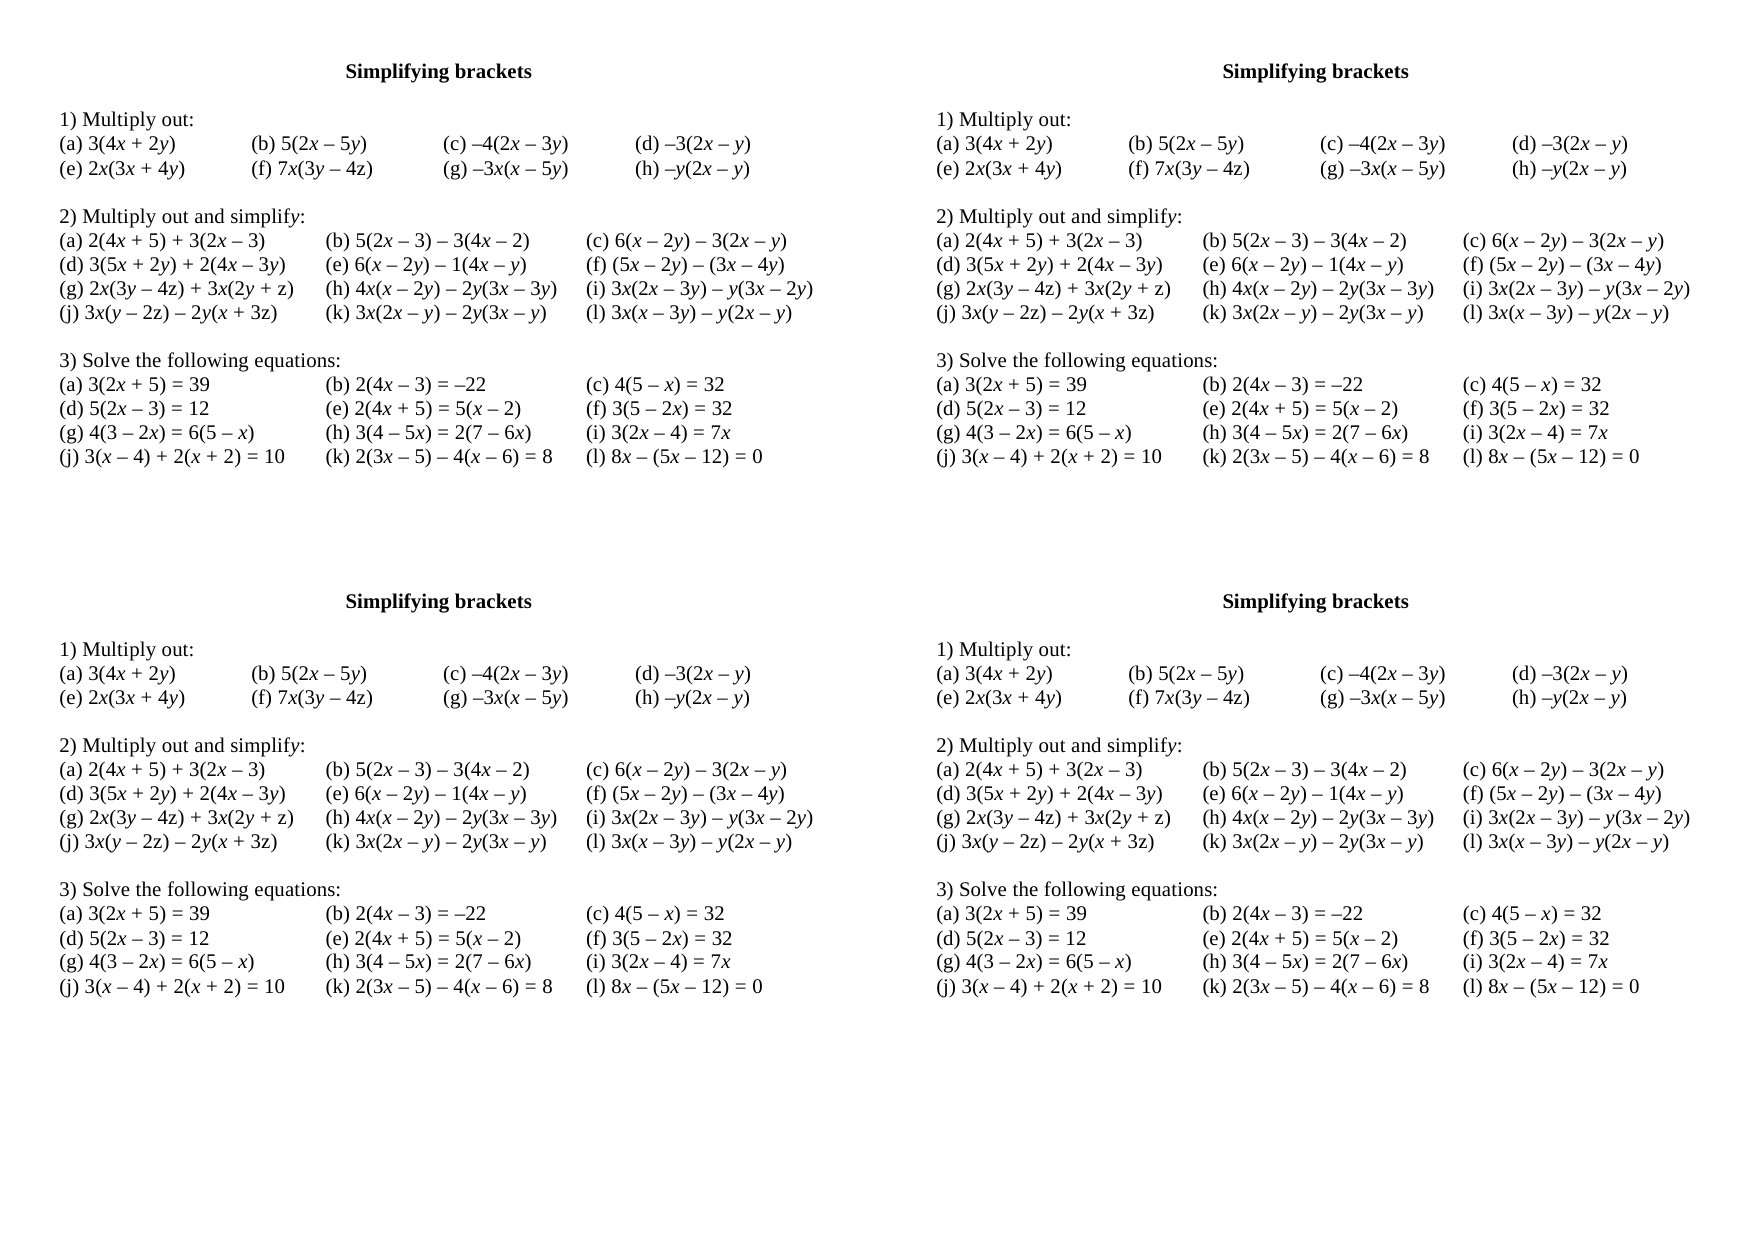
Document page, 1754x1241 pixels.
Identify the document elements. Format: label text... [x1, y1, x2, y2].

text (g) 4(3 – 2x) = 6(5 – x) (h) 3(4 – 5x) = 2(7 – 6x) (i) 3(2x – 4) = 7x [59, 420, 818, 444]
text (a) 3(2x + 5) = 39 (b) 2(4x – 3) = –22 (c) 4(5 – x) = 32 [59, 901, 818, 925]
text (j) 3(x – 4) + 2(x + 2) = 10 (k) 2(3x – 5) – 4(x – 6) = 8 (l) 8x – (5x – 12) = 0 [936, 444, 1695, 468]
text (d) 3(5x + 2y) + 2(4x – 3y) (e) 6(x – 2y) – 1(4x – y) (f) (5x – 2y) – (3x – 4y) [936, 252, 1695, 276]
text (j) 3(x – 4) + 2(x + 2) = 10 (k) 2(3x – 5) – 4(x – 6) = 8 (l) 8x – (5x – 12) = 0 [59, 444, 818, 468]
text 2) Multiply out and simplify: [936, 733, 1695, 757]
text (d) 5(2x – 3) = 12 (e) 2(4x + 5) = 5(x – 2) (f) 3(5 – 2x) = 32 [59, 925, 818, 949]
text 1) Multiply out: [59, 637, 818, 661]
text (a) 2(4x + 5) + 3(2x – 3) (b) 5(2x – 3) – 3(4x – 2) (c) 6(x – 2y) – 3(2x – y) [936, 757, 1695, 781]
text (a) 2(4x + 5) + 3(2x – 3) (b) 5(2x – 3) – 3(4x – 2) (c) 6(x – 2y) – 3(2x – y) [59, 227, 818, 252]
text (j) 3x(y – 2z) – 2y(x + 3z) (k) 3x(2x – y) – 2y(3x – y) (l) 3x(x – 3y) – y(2x – y) [59, 300, 818, 324]
text (g) 2x(3y – 4z) + 3x(2y + z) (h) 4x(x – 2y) – 2y(3x – 3y) (i) 3x(2x – 3y) – y(3x – 2y) [59, 805, 818, 829]
text 2) Multiply out and simplify: [936, 203, 1695, 227]
text (g) 2x(3y – 4z) + 3x(2y + z) (h) 4x(x – 2y) – 2y(3x – 3y) (i) 3x(2x – 3y) – y(3x – 2y) [936, 276, 1695, 300]
text (e) 2x(3x + 4y) (f) 7x(3y – 4z) (g) –3x(x – 5y) (h) –y(2x – y) [936, 685, 1695, 709]
text (j) 3x(y – 2z) – 2y(x + 3z) (k) 3x(2x – y) – 2y(3x – y) (l) 3x(x – 3y) – y(2x – y) [936, 300, 1695, 324]
text Simplifying brackets [936, 59, 1695, 83]
text (j) 3(x – 4) + 2(x + 2) = 10 (k) 2(3x – 5) – 4(x – 6) = 8 (l) 8x – (5x – 12) = 0 [59, 973, 818, 997]
text (g) 4(3 – 2x) = 6(5 – x) (h) 3(4 – 5x) = 2(7 – 6x) (i) 3(2x – 4) = 7x [936, 420, 1695, 444]
text (g) 4(3 – 2x) = 6(5 – x) (h) 3(4 – 5x) = 2(7 – 6x) (i) 3(2x – 4) = 7x [936, 949, 1695, 973]
text (a) 2(4x + 5) + 3(2x – 3) (b) 5(2x – 3) – 3(4x – 2) (c) 6(x – 2y) – 3(2x – y) [936, 227, 1695, 252]
text (d) 3(5x + 2y) + 2(4x – 3y) (e) 6(x – 2y) – 1(4x – y) (f) (5x – 2y) – (3x – 4y) [59, 781, 818, 805]
text (g) 2x(3y – 4z) + 3x(2y + z) (h) 4x(x – 2y) – 2y(3x – 3y) (i) 3x(2x – 3y) – y(3x – 2y) [59, 276, 818, 300]
text (a) 3(2x + 5) = 39 (b) 2(4x – 3) = –22 (c) 4(5 – x) = 32 [59, 372, 818, 396]
text (d) 3(5x + 2y) + 2(4x – 3y) (e) 6(x – 2y) – 1(4x – y) (f) (5x – 2y) – (3x – 4y) [936, 781, 1695, 805]
text (d) 3(5x + 2y) + 2(4x – 3y) (e) 6(x – 2y) – 1(4x – y) (f) (5x – 2y) – (3x – 4y) [59, 252, 818, 276]
text (g) 4(3 – 2x) = 6(5 – x) (h) 3(4 – 5x) = 2(7 – 6x) (i) 3(2x – 4) = 7x [59, 949, 818, 973]
text (j) 3x(y – 2z) – 2y(x + 3z) (k) 3x(2x – y) – 2y(3x – y) (l) 3x(x – 3y) – y(2x – y) [936, 829, 1695, 853]
text (a) 2(4x + 5) + 3(2x – 3) (b) 5(2x – 3) – 3(4x – 2) (c) 6(x – 2y) – 3(2x – y) [59, 757, 818, 781]
text (e) 2x(3x + 4y) (f) 7x(3y – 4z) (g) –3x(x – 5y) (h) –y(2x – y) [59, 155, 818, 179]
text (d) 5(2x – 3) = 12 (e) 2(4x + 5) = 5(x – 2) (f) 3(5 – 2x) = 32 [936, 925, 1695, 949]
text (e) 2x(3x + 4y) (f) 7x(3y – 4z) (g) –3x(x – 5y) (h) –y(2x – y) [59, 685, 818, 709]
text (e) 2x(3x + 4y) (f) 7x(3y – 4z) (g) –3x(x – 5y) (h) –y(2x – y) [936, 155, 1695, 179]
text 1) Multiply out: [59, 107, 818, 131]
text 1) Multiply out: [936, 107, 1695, 131]
text (a) 3(2x + 5) = 39 (b) 2(4x – 3) = –22 (c) 4(5 – x) = 32 [936, 901, 1695, 925]
text 3) Solve the following equations: [59, 877, 818, 901]
text 2) Multiply out and simplify: [59, 733, 818, 757]
text (d) 5(2x – 3) = 12 (e) 2(4x + 5) = 5(x – 2) (f) 3(5 – 2x) = 32 [59, 396, 818, 420]
text 1) Multiply out: [936, 637, 1695, 661]
text 3) Solve the following equations: [59, 348, 818, 372]
text (d) 5(2x – 3) = 12 (e) 2(4x + 5) = 5(x – 2) (f) 3(5 – 2x) = 32 [936, 396, 1695, 420]
text (a) 3(4x + 2y) (b) 5(2x – 5y) (c) –4(2x – 3y) (d) –3(2x – y) [936, 131, 1695, 155]
text (j) 3(x – 4) + 2(x + 2) = 10 (k) 2(3x – 5) – 4(x – 6) = 8 (l) 8x – (5x – 12) = 0 [936, 973, 1695, 997]
text Simplifying brackets [59, 588, 818, 612]
text (a) 3(4x + 2y) (b) 5(2x – 5y) (c) –4(2x – 3y) (d) –3(2x – y) [59, 661, 818, 685]
text (a) 3(2x + 5) = 39 (b) 2(4x – 3) = –22 (c) 4(5 – x) = 32 [936, 372, 1695, 396]
text 3) Solve the following equations: [936, 348, 1695, 372]
text (a) 3(4x + 2y) (b) 5(2x – 5y) (c) –4(2x – 3y) (d) –3(2x – y) [936, 661, 1695, 685]
text (a) 3(4x + 2y) (b) 5(2x – 5y) (c) –4(2x – 3y) (d) –3(2x – y) [59, 131, 818, 155]
text Simplifying brackets [59, 59, 818, 83]
text (j) 3x(y – 2z) – 2y(x + 3z) (k) 3x(2x – y) – 2y(3x – y) (l) 3x(x – 3y) – y(2x – y) [59, 829, 818, 853]
text (g) 2x(3y – 4z) + 3x(2y + z) (h) 4x(x – 2y) – 2y(3x – 3y) (i) 3x(2x – 3y) – y(3x – 2y) [936, 805, 1695, 829]
text Simplifying brackets [936, 588, 1695, 612]
text 2) Multiply out and simplify: [59, 203, 818, 227]
text 3) Solve the following equations: [936, 877, 1695, 901]
